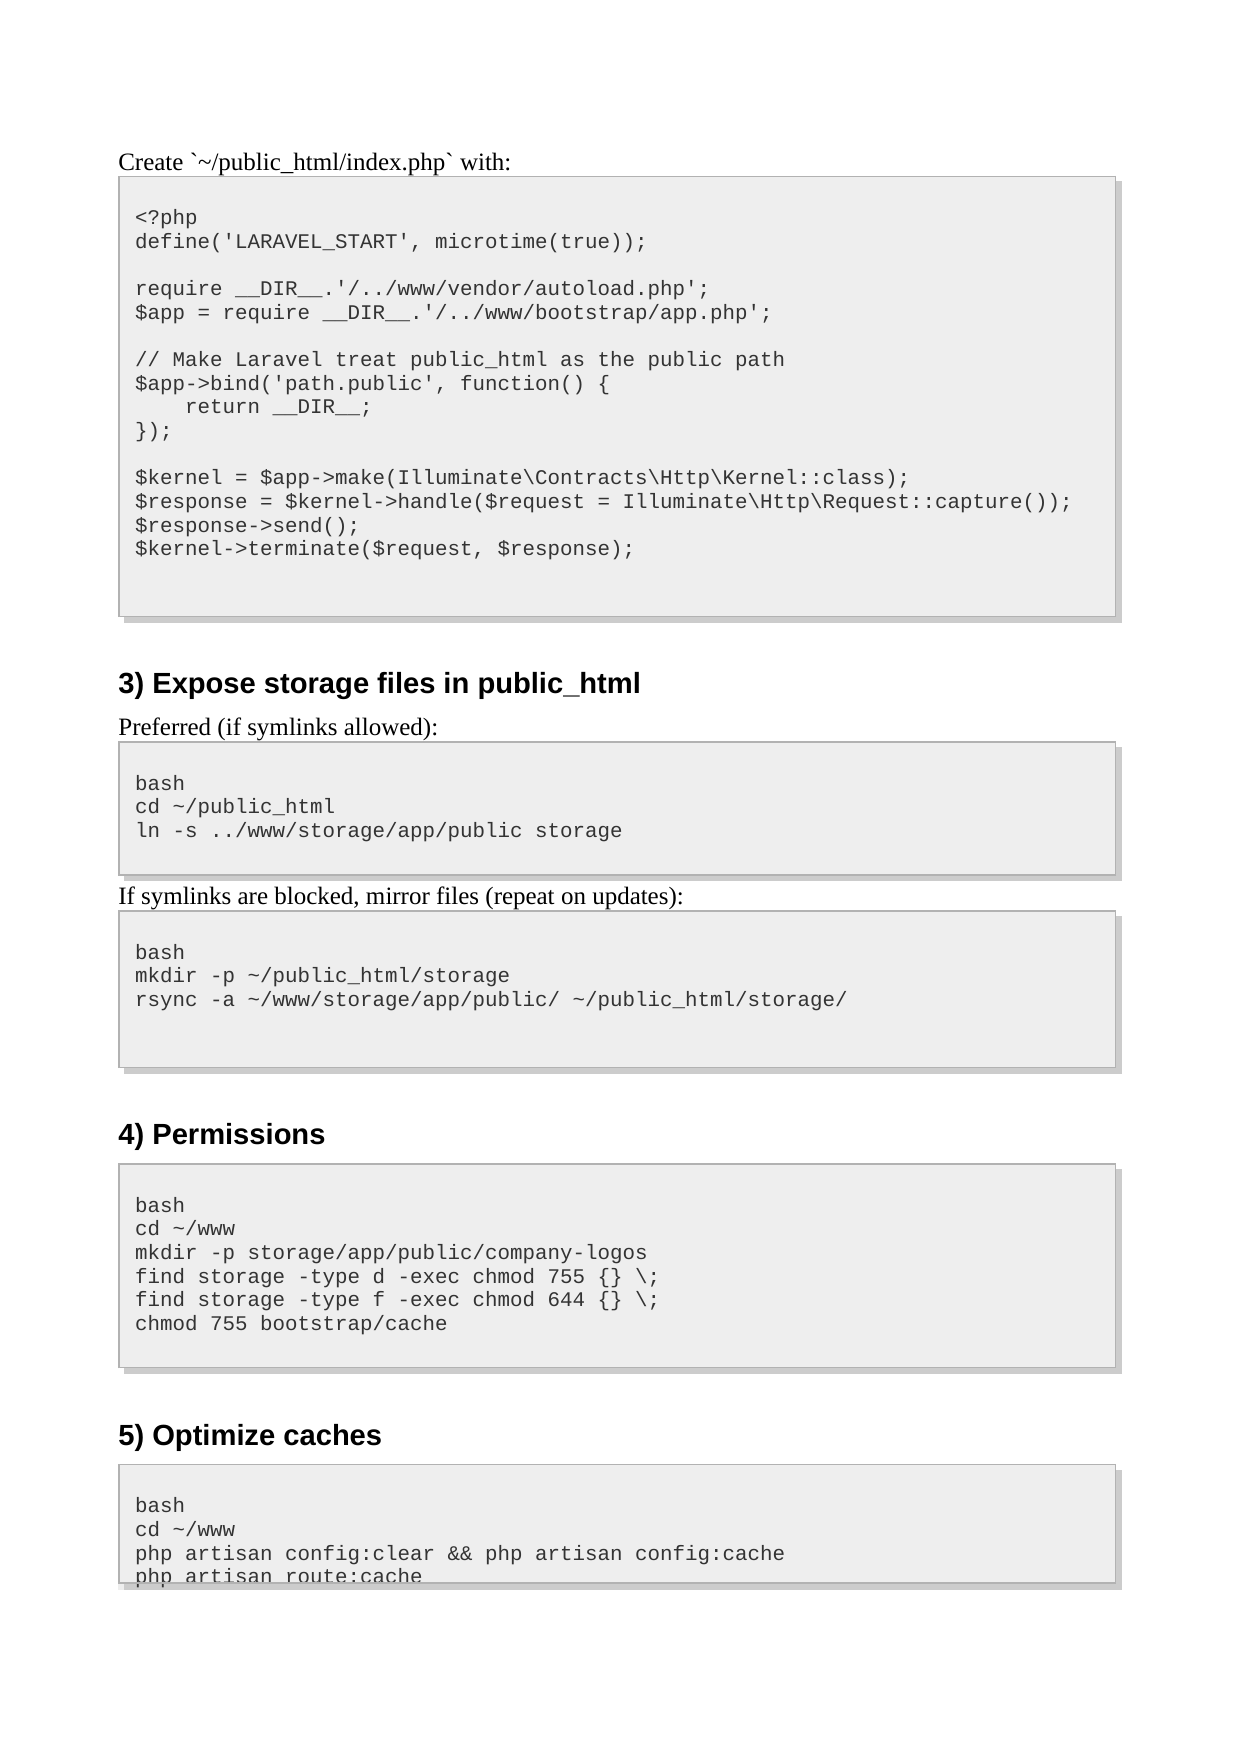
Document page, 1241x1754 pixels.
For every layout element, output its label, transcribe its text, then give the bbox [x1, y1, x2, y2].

text rsync -a ~/www/storage/app/public/ ~/public_html/storage/ [120, 957, 1115, 981]
text cd ~/public_html [120, 765, 1115, 788]
subtitle 3) Expose storage files in public_html [118, 666, 1122, 700]
text php artisan config:clear && php artisan config:cache [120, 1511, 1115, 1534]
text // Make Laravel treat public_html as the public path [120, 317, 1115, 341]
text require __DIR__.'/../www/vendor/autoload.php'; [120, 247, 1115, 270]
text bash [120, 1165, 1115, 1187]
text Create `~/public_html/index.php` with: [118, 147, 1122, 176]
text cd ~/www [120, 1187, 1115, 1211]
text cd ~/www [120, 1487, 1115, 1511]
text ln -s ../www/storage/app/public storage [120, 788, 1115, 874]
text $kernel = $app->make(Illuminate\Contracts\Http\Kernel::class); [120, 436, 1115, 459]
text mkdir -p storage/app/public/company-logos [120, 1211, 1115, 1234]
text $app->bind('path.public', function() { [120, 341, 1115, 365]
text $response->send(); [120, 483, 1115, 507]
text find storage -type d -exec chmod 755 {} \; [120, 1234, 1115, 1258]
text define('LARAVEL_START', microtime(true)); [120, 199, 1115, 223]
text find storage -type f -exec chmod 644 {} \; [120, 1258, 1115, 1281]
subtitle 4) Permissions [118, 1117, 1122, 1151]
text bash [120, 1465, 1115, 1487]
text mkdir -p ~/public_html/storage [120, 934, 1115, 957]
text }); [120, 388, 1115, 412]
text $kernel->terminate($request, $response); [120, 507, 1115, 530]
text bash [120, 912, 1115, 934]
text If symlinks are blocked, mirror files (repeat on updates): [118, 881, 1122, 910]
text php artisan route:cache [120, 1534, 1115, 1582]
text Preferred (if symlinks allowed): [118, 712, 1122, 741]
text <?php [120, 177, 1115, 199]
text $app = require __DIR__.'/../www/bootstrap/app.php'; [120, 270, 1115, 294]
text return __DIR__; [120, 365, 1115, 388]
text $response = $kernel->handle($request = Illuminate\Http\Request::capture()); [120, 459, 1115, 483]
subtitle 5) Optimize caches [118, 1418, 1122, 1451]
text bash [120, 743, 1115, 765]
text chmod 755 bootstrap/cache [120, 1281, 1115, 1367]
